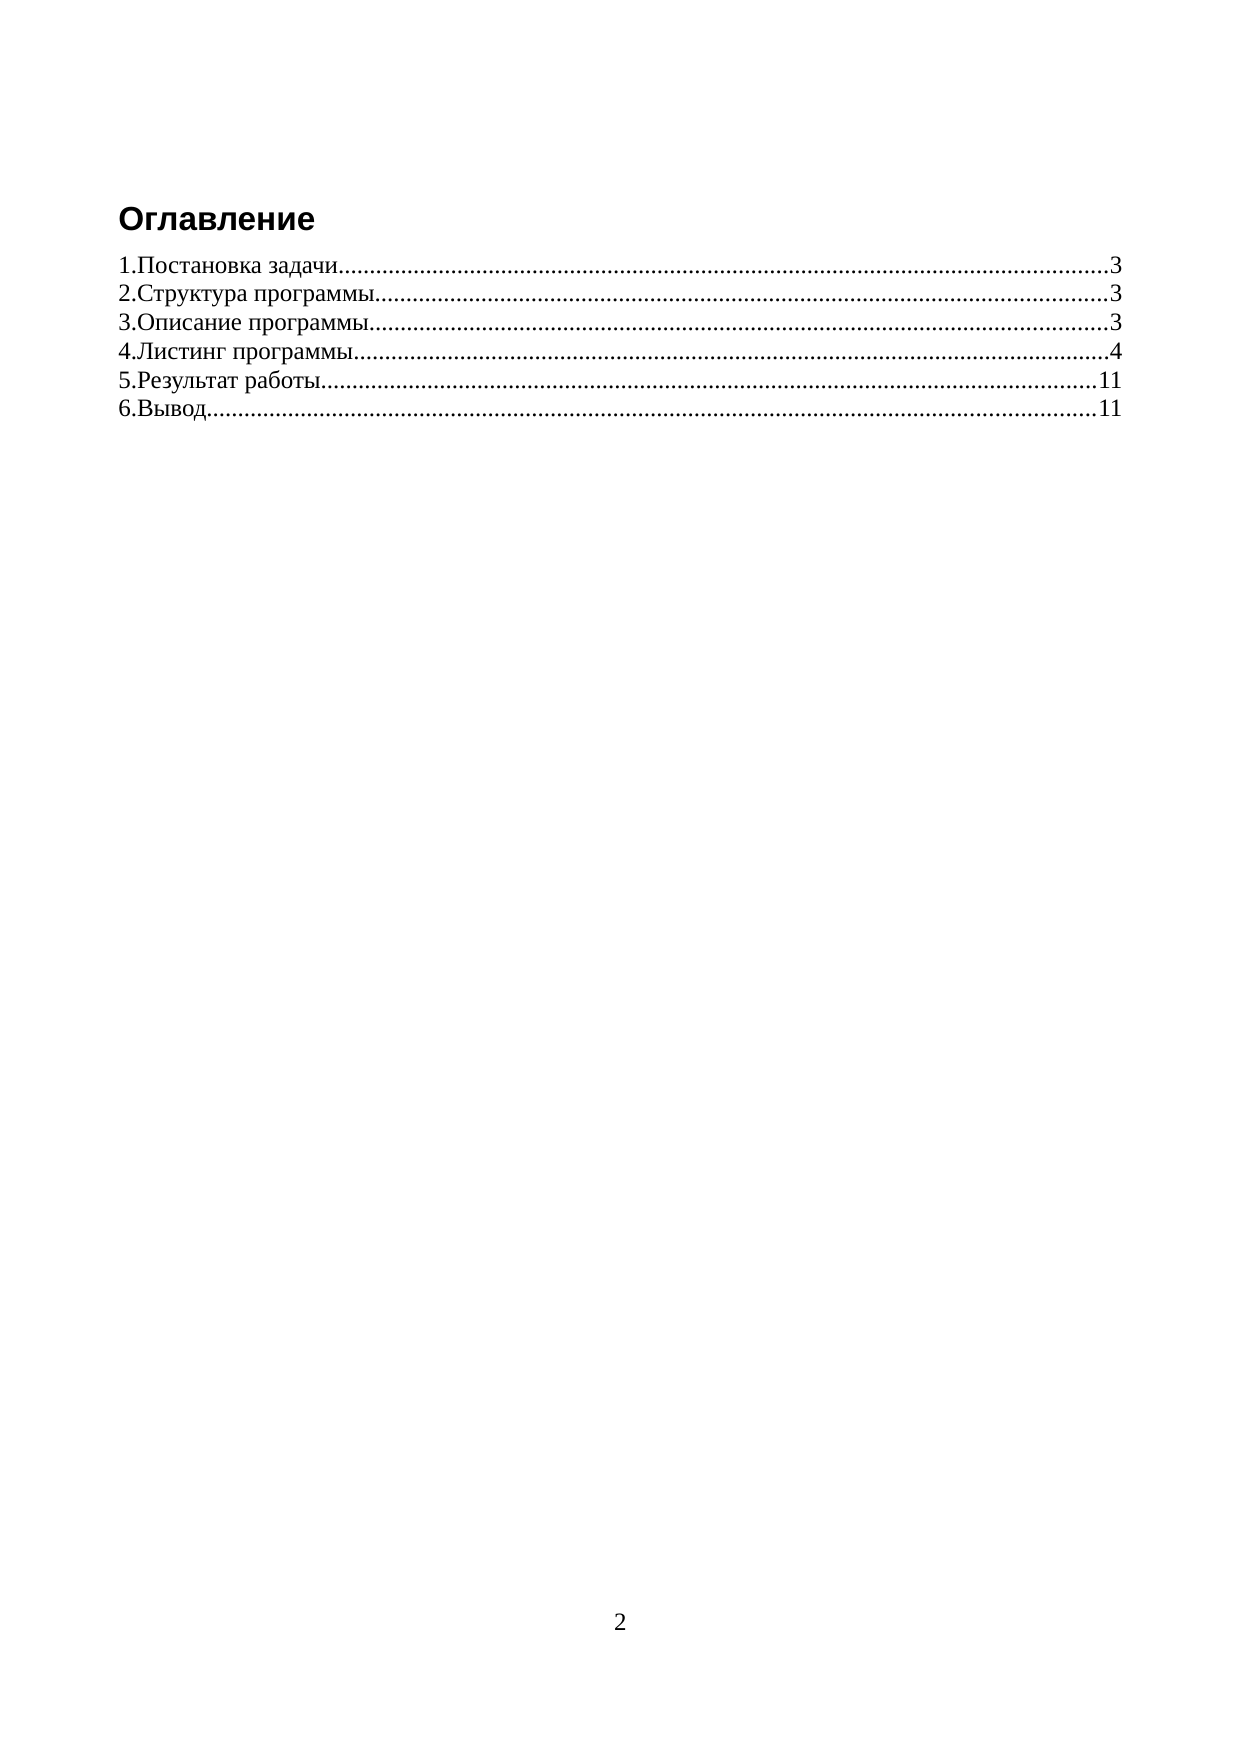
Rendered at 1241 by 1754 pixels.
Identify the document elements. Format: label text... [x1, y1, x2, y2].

text 1.Постановка задачи 3 [118, 250, 1122, 278]
subtitle Оглавление [118, 199, 1122, 237]
text 6.Вывод 11 [118, 393, 1122, 422]
text 2.Структура программы 3 [118, 278, 1122, 307]
text 3.Описание программы 3 [118, 307, 1122, 336]
text 5.Результат работы 11 [118, 365, 1122, 393]
text 4.Листинг программы 4 [118, 336, 1122, 365]
